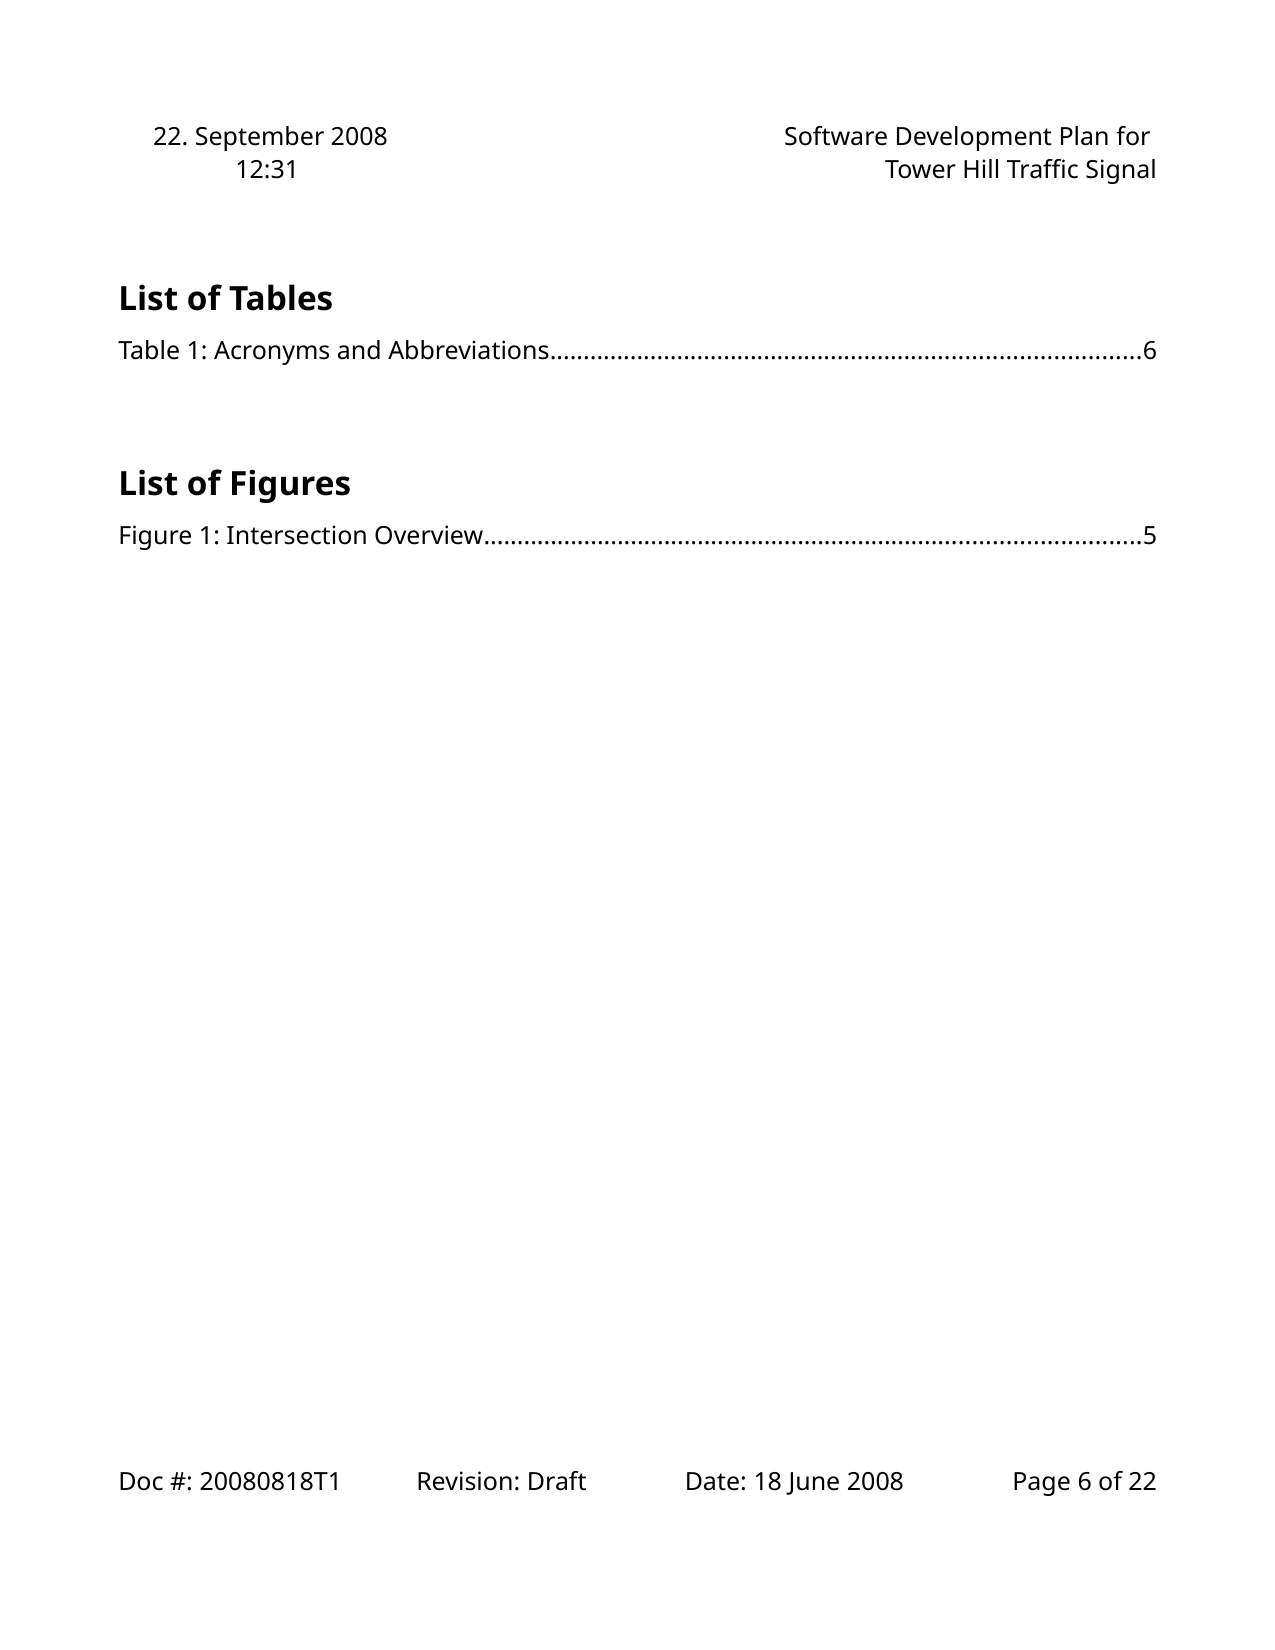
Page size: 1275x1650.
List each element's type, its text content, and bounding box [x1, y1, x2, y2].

text Table 1: Acronyms and Abbreviations 6 [118, 333, 1157, 367]
subtitle List of Tables [118, 275, 1157, 320]
text Figure 1: Intersection Overview 5 [118, 518, 1157, 552]
subtitle List of Figures [118, 460, 1157, 505]
